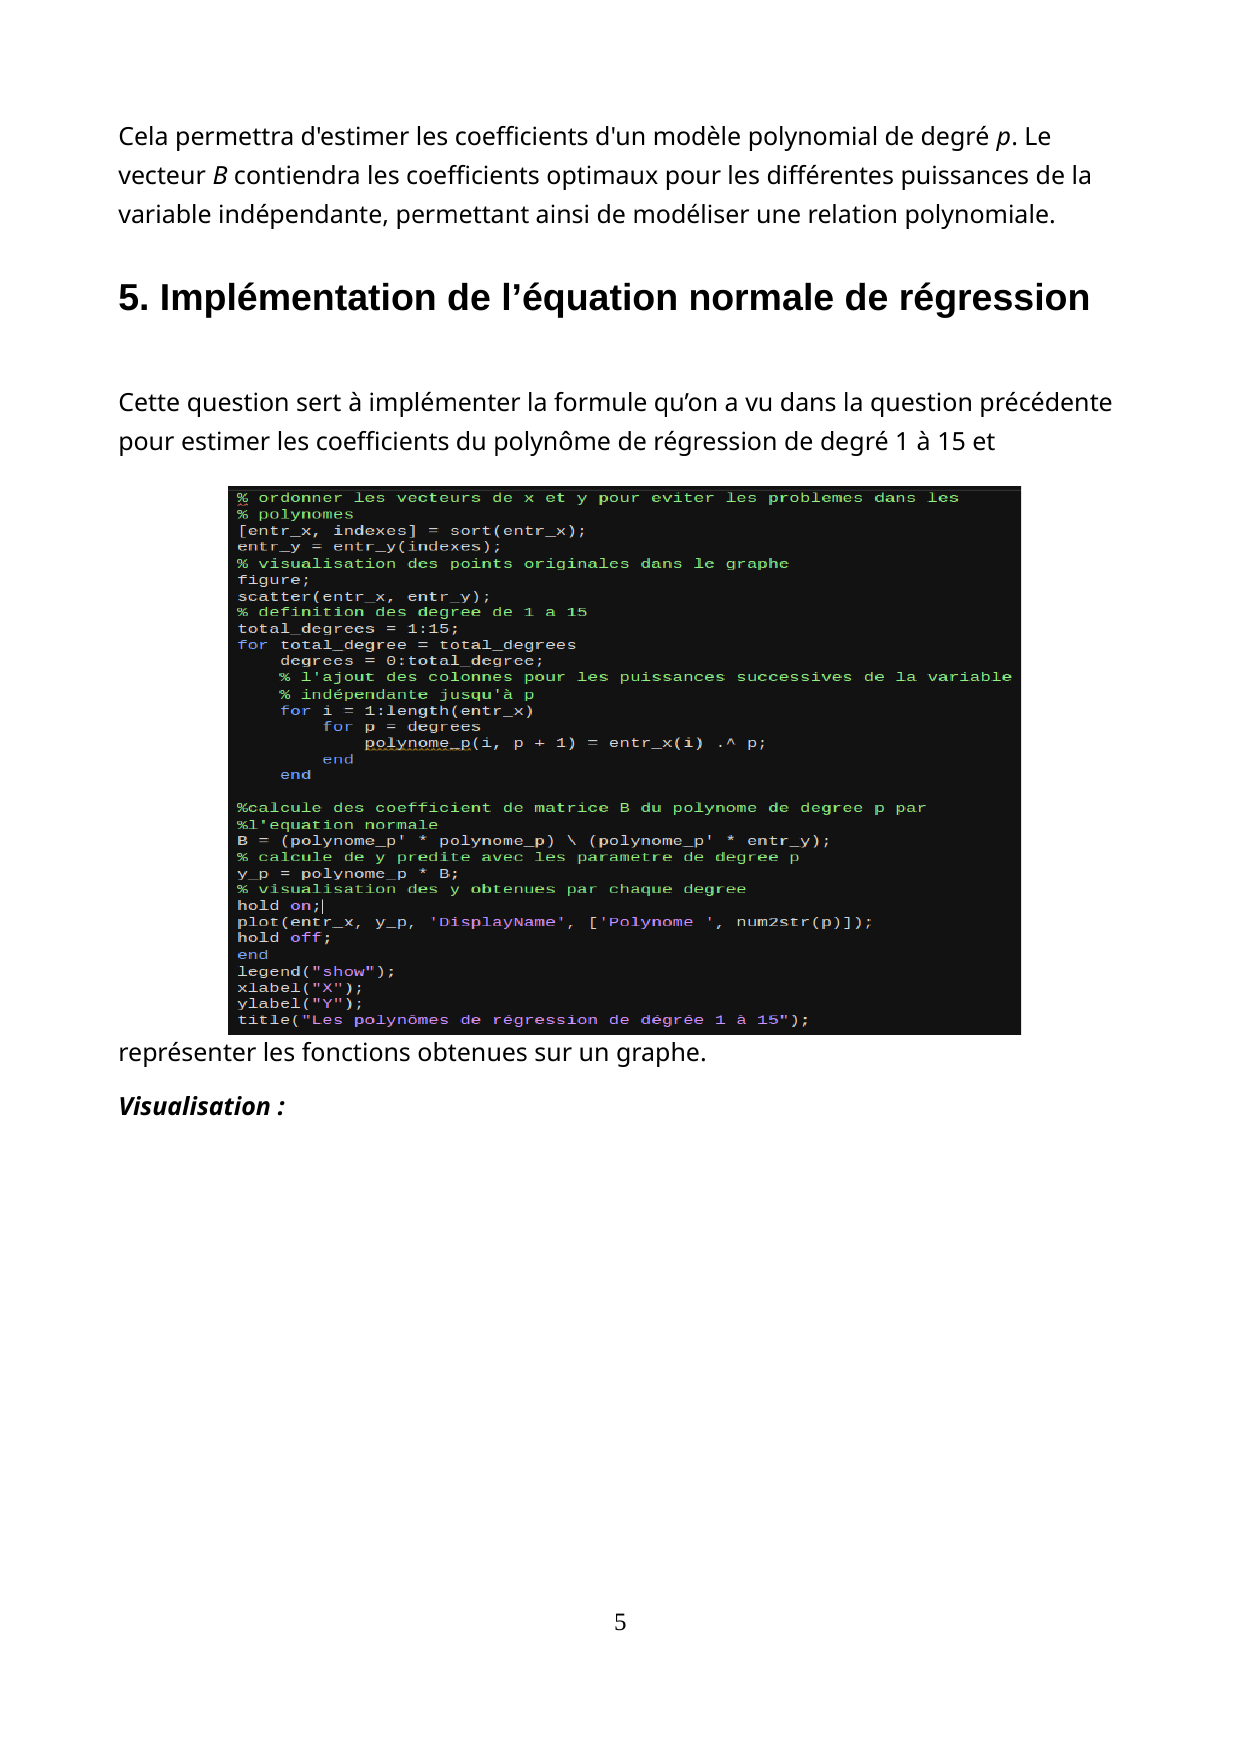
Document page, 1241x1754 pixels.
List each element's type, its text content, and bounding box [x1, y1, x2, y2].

text Cette question sert à implémenter la formule qu’on a vu dans la question précédente pour estimer les coefficients du polynôme de régression de degré 1 à 15 et représenter les fonctions obtenues sur un graphe. [118, 384, 1122, 1068]
text Cela permettra d'estimer les coefficients d'un modèle polynomial de degré p. Le vecteur B contiendra les coefficients optimaux pour les différentes puissances de la variable indépendante, permettant ainsi de modéliser une relation polynomiale. [118, 118, 1122, 231]
picture [228, 486, 1022, 1035]
subtitle 5. Implémentation de l’équation normale de régression [118, 275, 1122, 318]
text Visualisation : [118, 1088, 1122, 1122]
